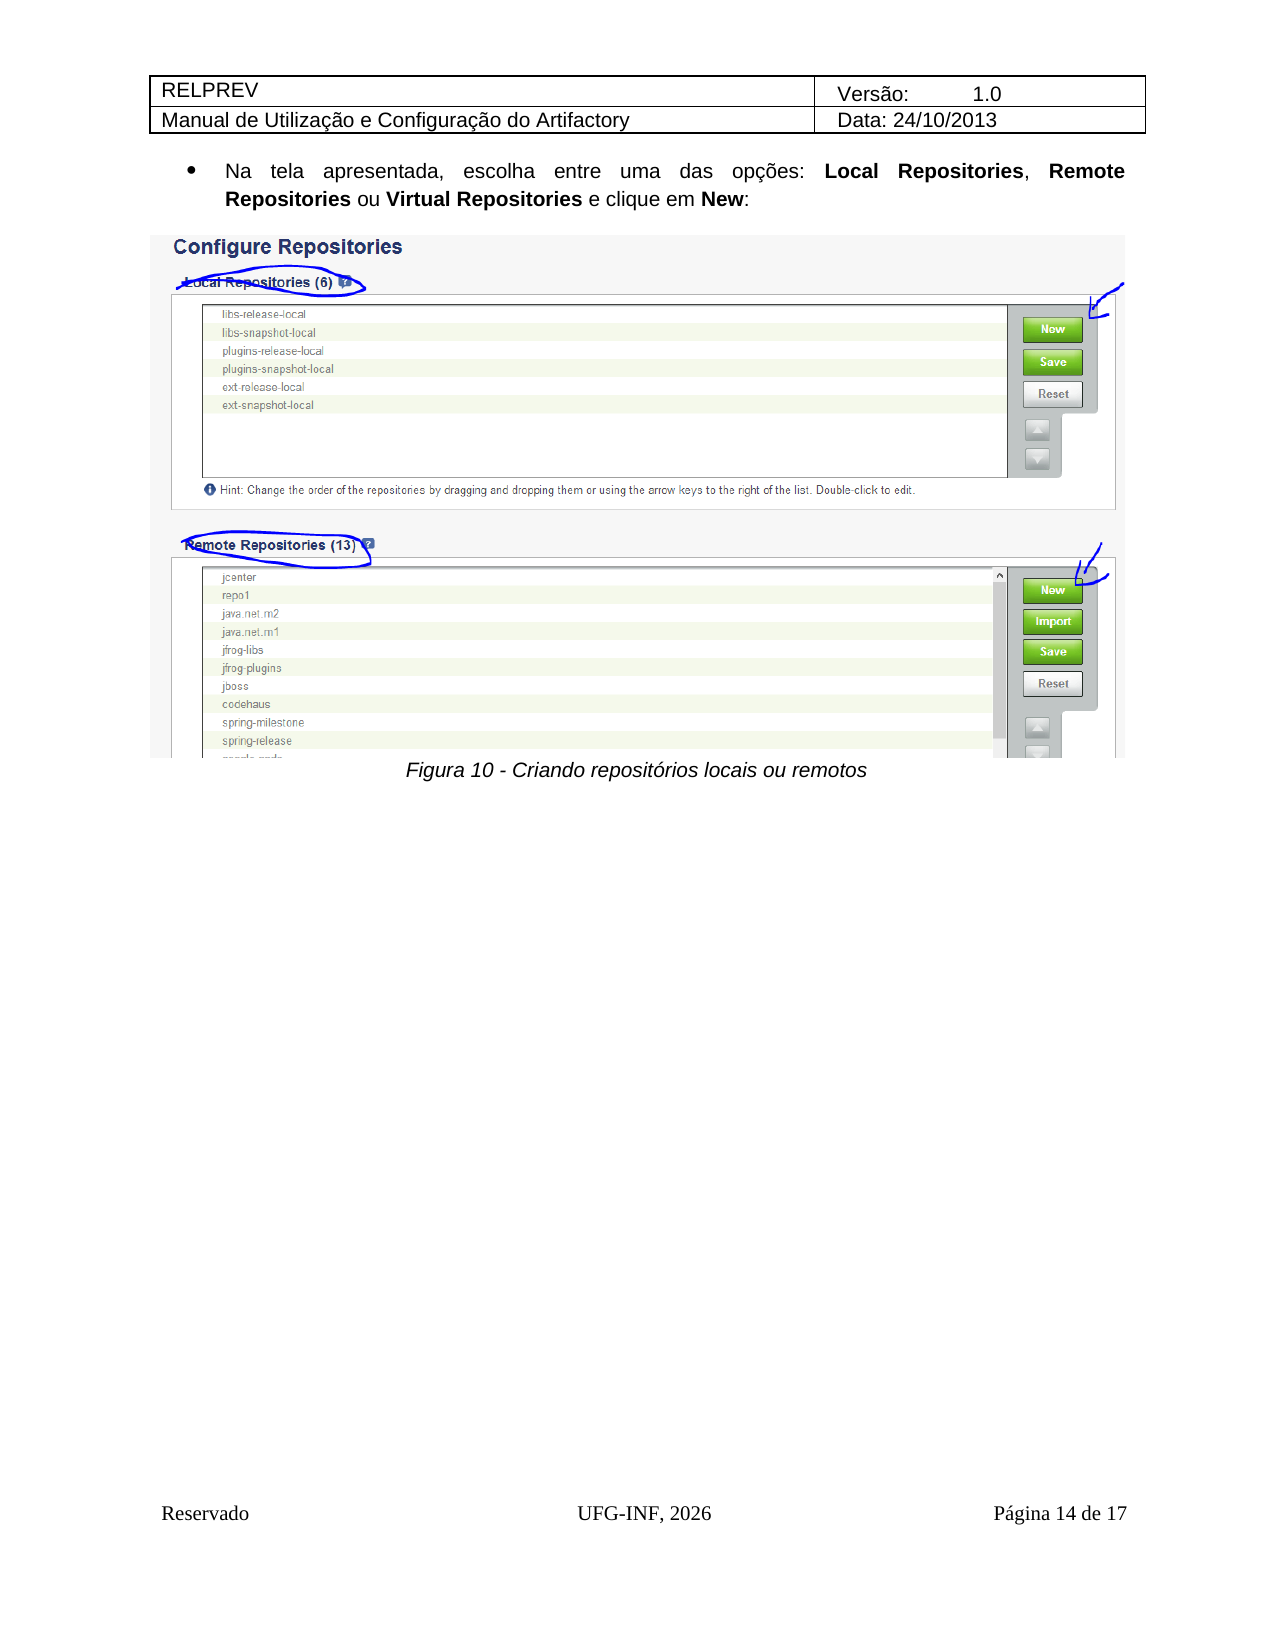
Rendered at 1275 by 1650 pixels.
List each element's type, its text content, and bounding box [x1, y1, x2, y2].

list Na tela apresentada, escolha entre uma das opções: Local Repositories, Remote Repositories ou Virtual Repositories e clique em New: [187, 159, 1125, 211]
text Figura 10 - Criando repositórios locais ou remotos [150, 758, 1125, 782]
